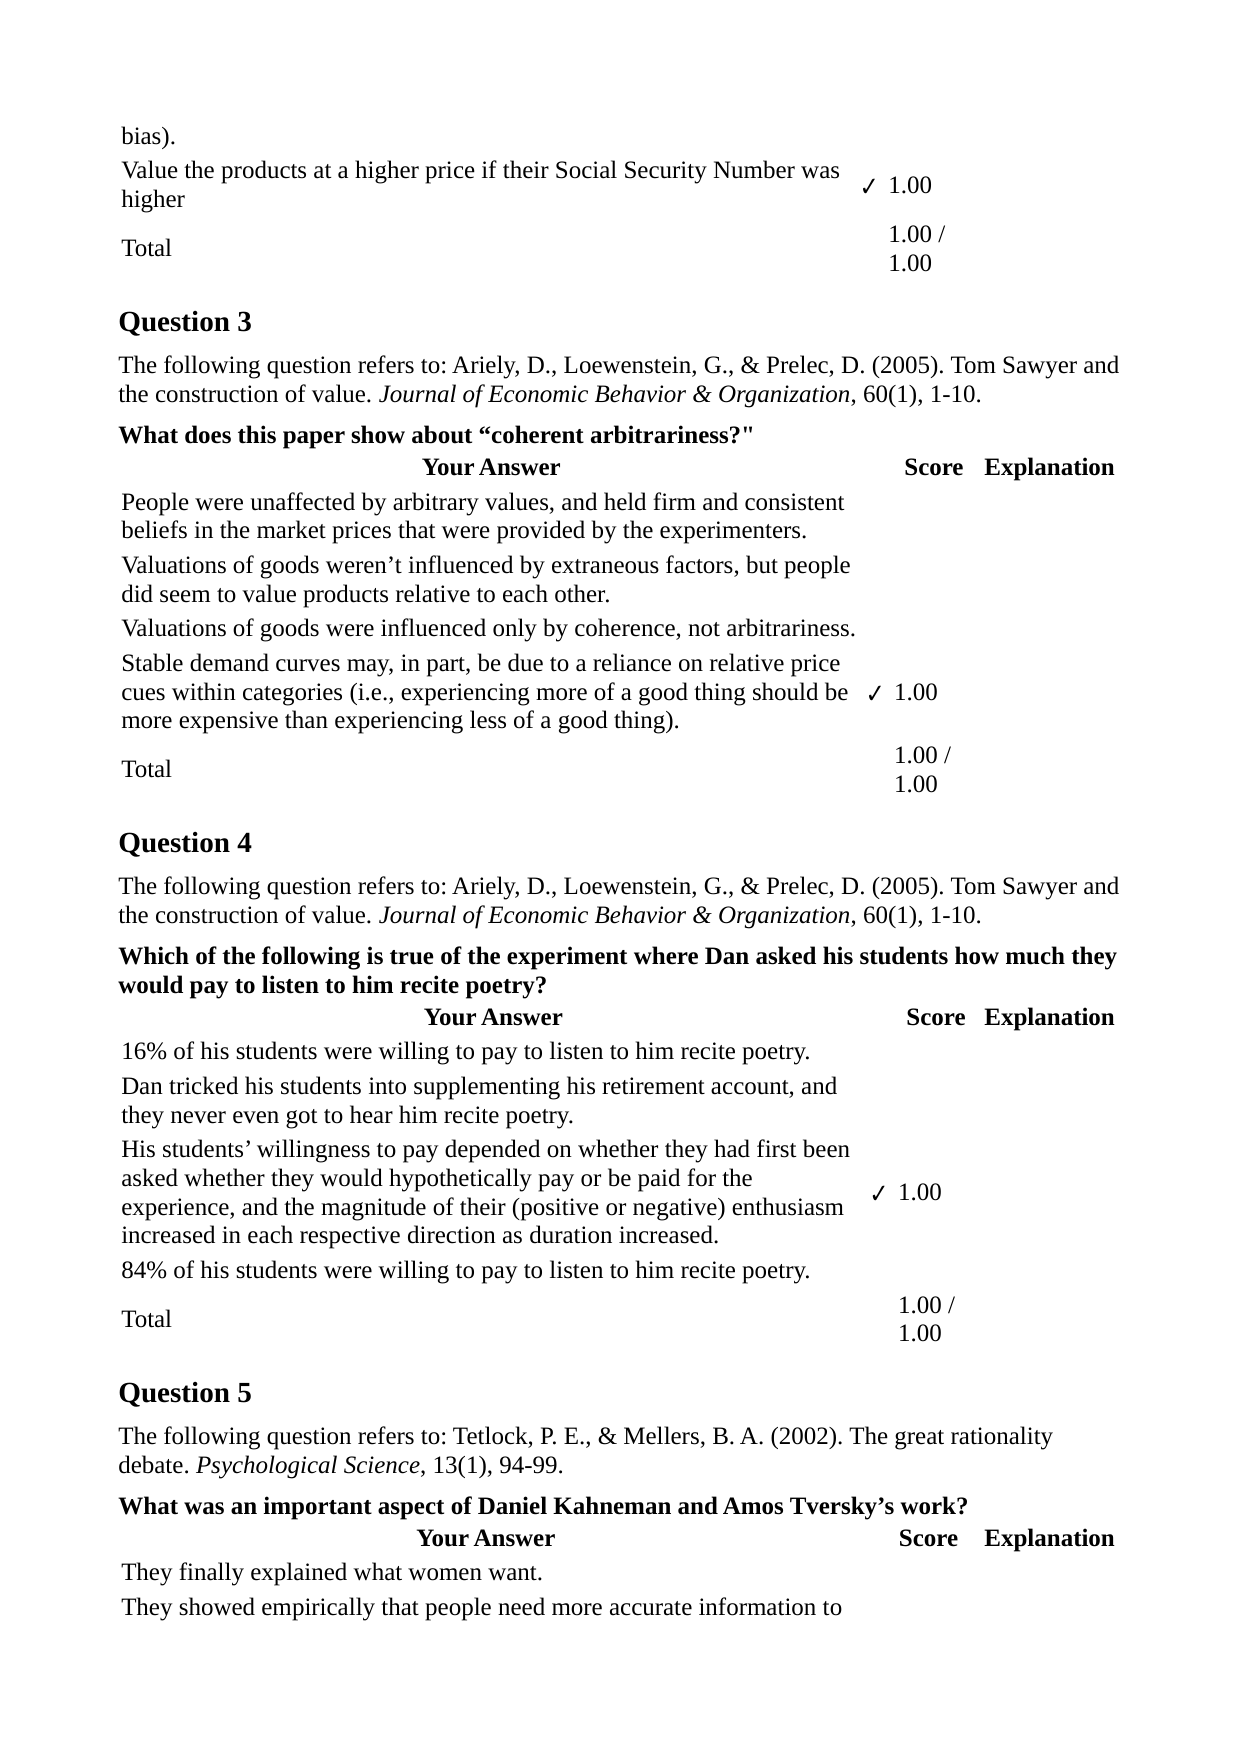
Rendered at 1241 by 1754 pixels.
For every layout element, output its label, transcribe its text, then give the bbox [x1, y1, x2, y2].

table_cell People were unaffected by arbitrary values, and held firm and consistent beliefs in the market prices that were provided by the experimenters. [118, 484, 864, 547]
table_header Score [880, 1520, 977, 1554]
table_cell [891, 610, 977, 645]
table_header [864, 449, 891, 484]
text Which of the following is true of the experiment where Dan asked his students how much they would pay to listen to him recite poetry? [118, 941, 1122, 999]
subtitle Question 4 [118, 825, 1122, 859]
table_cell [977, 1287, 1122, 1350]
table_cell [891, 547, 977, 610]
table_cell Total [118, 216, 858, 279]
table_cell [977, 1131, 1122, 1252]
text The following question refers to: Tetlock, P. E., & Mellers, B. A. (2002). The great rationality debate. Psychological Science, 13(1), 94-99. [118, 1421, 1122, 1479]
table_cell 1.00 [895, 1131, 977, 1252]
table_cell 1.00 / 1.00 [895, 1287, 977, 1350]
table_cell Dan tricked his students into supplementing his retirement account, and they never even got to hear him recite poetry. [118, 1068, 868, 1131]
table_cell They finally explained what women want. [118, 1555, 853, 1589]
table_cell [977, 216, 1122, 279]
table_cell [864, 737, 891, 800]
table_cell 84% of his students were willing to pay to listen to him recite poetry. [118, 1252, 868, 1287]
table_cell [977, 1252, 1122, 1287]
table_cell [880, 1555, 977, 1589]
table_cell [891, 484, 977, 547]
table_cell [868, 1287, 895, 1350]
table_cell Total [118, 1287, 868, 1350]
table_cell [977, 610, 1122, 645]
table_header Your Answer [118, 449, 864, 484]
table_cell [977, 1068, 1122, 1131]
table_cell [977, 153, 1122, 216]
table_cell [977, 484, 1122, 547]
table_cell Value the products at a higher price if their Social Security Number was higher [118, 153, 858, 216]
table_cell 1.00 / 1.00 [885, 216, 977, 279]
table_cell ✔ [859, 153, 885, 216]
table_cell [864, 610, 891, 645]
table_header Explanation [977, 999, 1122, 1033]
table_cell [895, 1252, 977, 1287]
table_cell [977, 547, 1122, 610]
text The following question refers to: Ariely, D., Loewenstein, G., & Prelec, D. (2005). Tom Sawyer and the construction of value. Journal of Economic Behavior & Organization, 60(1), 1-10. [118, 350, 1122, 408]
table_cell [859, 118, 885, 153]
table_cell 1.00 [885, 153, 977, 216]
table_cell 1.00 / 1.00 [891, 737, 977, 800]
table_cell His students’ willingness to pay depended on whether they had first been asked whether they would hypothetically pay or be paid for the experience, and the magnitude of their (positive or negative) enthusiasm increased in each respective direction as duration increased. [118, 1131, 868, 1252]
text What does this paper show about “coherent arbitrariness?" [118, 420, 1122, 449]
table_cell [868, 1034, 895, 1068]
table_cell [868, 1252, 895, 1287]
table_cell [864, 484, 891, 547]
text What was an important aspect of Daniel Kahneman and Amos Tversky’s work? [118, 1491, 1122, 1520]
table_cell [864, 547, 891, 610]
table_cell Valuations of goods weren’t influenced by extraneous factors, but people did seem to value products relative to each other. [118, 547, 864, 610]
table_header [868, 999, 895, 1033]
subtitle Question 5 [118, 1375, 1122, 1409]
table_cell They showed empirically that people need more accurate information to [118, 1589, 853, 1624]
table_header Your Answer [118, 999, 868, 1033]
table_header Score [891, 449, 977, 484]
table_cell [868, 1068, 895, 1131]
table_cell [854, 1555, 880, 1589]
table_cell [977, 118, 1122, 153]
table_cell ✔ [868, 1131, 895, 1252]
table_cell [859, 216, 885, 279]
table_header Explanation [977, 1520, 1122, 1554]
table_cell [977, 645, 1122, 737]
subtitle Question 3 [118, 304, 1122, 338]
table_cell [895, 1034, 977, 1068]
table_cell [854, 1589, 880, 1624]
table_header Explanation [977, 449, 1122, 484]
table_cell Total [118, 737, 864, 800]
table_cell [977, 1034, 1122, 1068]
table_cell ✔ [864, 645, 891, 737]
table_cell [977, 737, 1122, 800]
table_cell [880, 1589, 977, 1624]
table_cell 1.00 [891, 645, 977, 737]
table_cell Stable demand curves may, in part, be due to a reliance on relative price cues within categories (i.e., experiencing more of a good thing should be more expensive than experiencing less of a good thing). [118, 645, 864, 737]
text The following question refers to: Ariely, D., Loewenstein, G., & Prelec, D. (2005). Tom Sawyer and the construction of value. Journal of Economic Behavior & Organization, 60(1), 1-10. [118, 871, 1122, 929]
table_cell Valuations of goods were influenced only by coherence, not arbitrariness. [118, 610, 864, 645]
table_header Score [895, 999, 977, 1033]
table_cell [885, 118, 977, 153]
table_cell bias). [118, 118, 858, 153]
table_cell [977, 1589, 1122, 1624]
table_cell 16% of his students were willing to pay to listen to him recite poetry. [118, 1034, 868, 1068]
table_header Your Answer [118, 1520, 853, 1554]
table_cell [977, 1555, 1122, 1589]
table_cell [895, 1068, 977, 1131]
table_header [854, 1520, 880, 1554]
